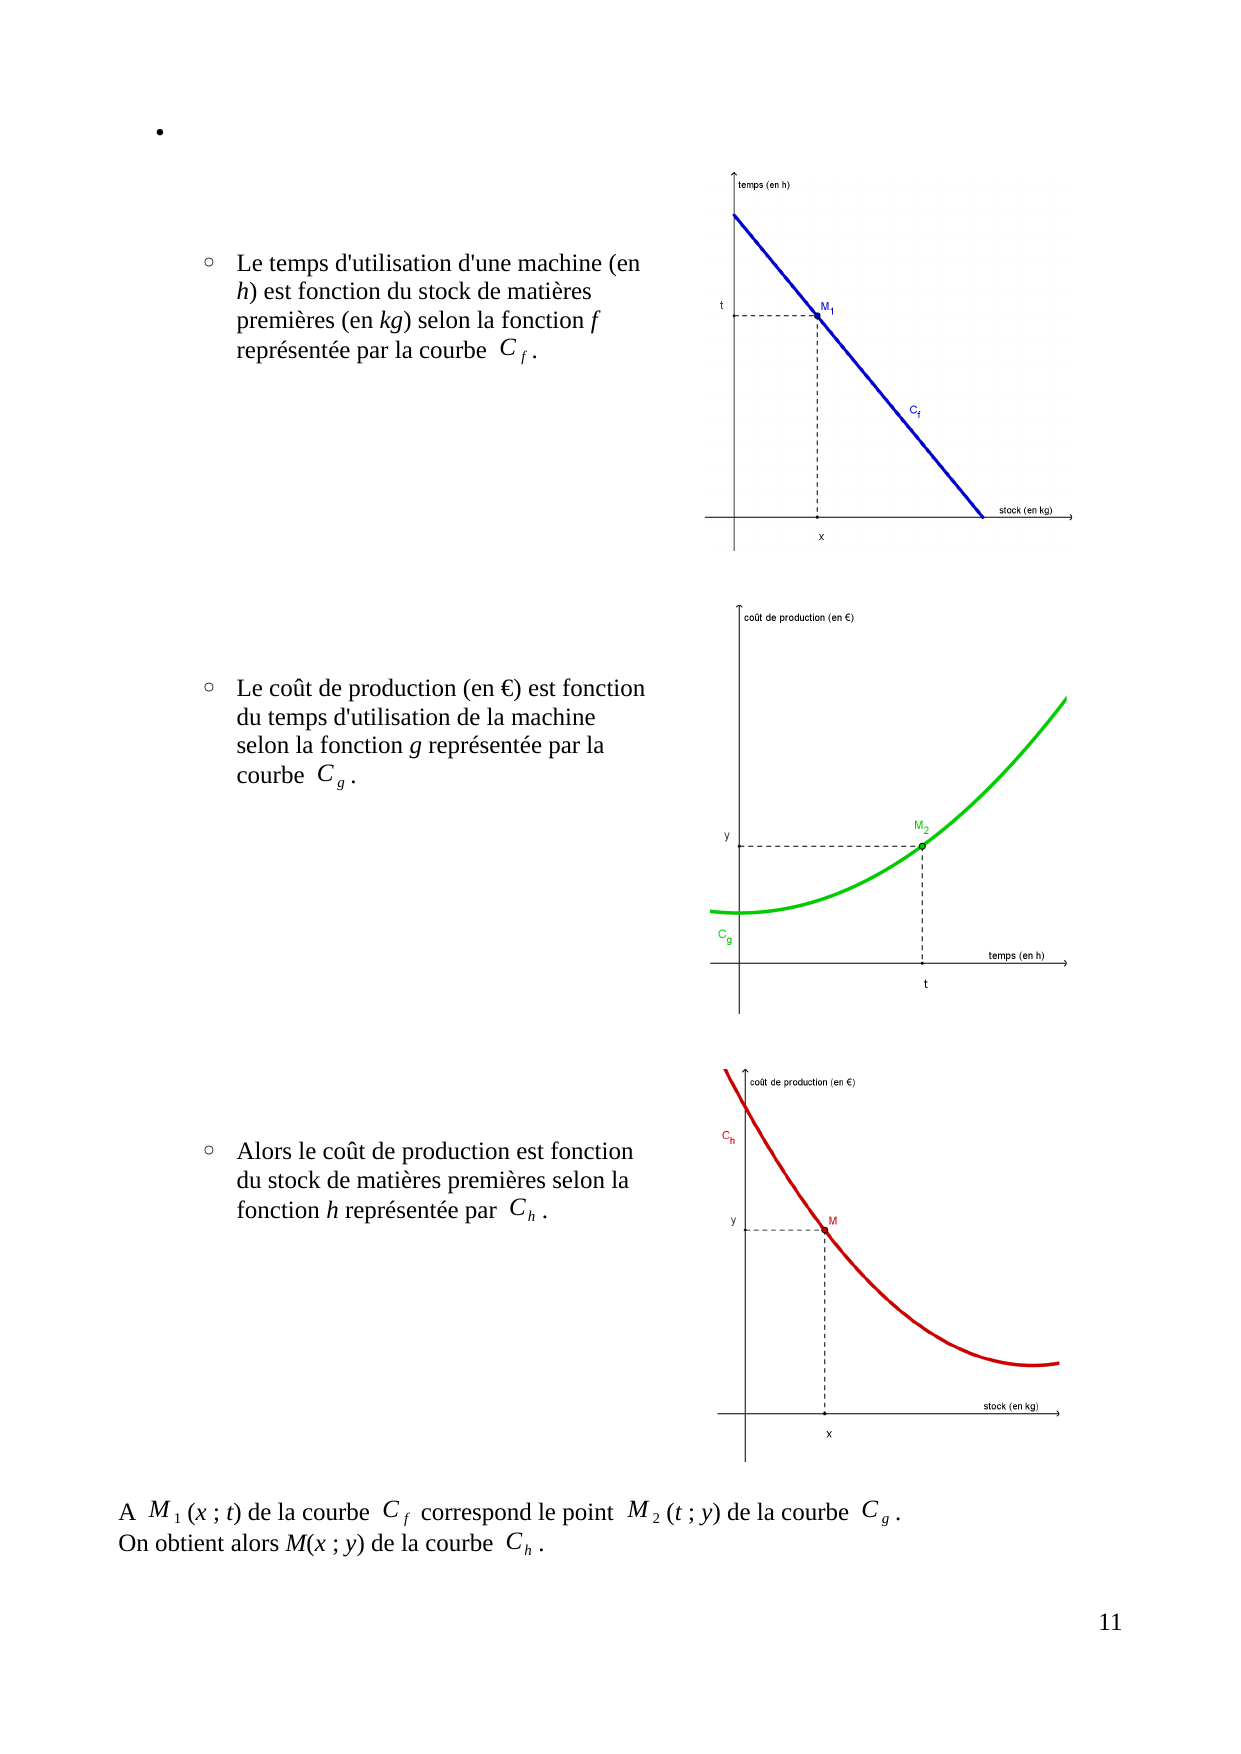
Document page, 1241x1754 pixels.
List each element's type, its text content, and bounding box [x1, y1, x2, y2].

text On obtient alors M(x ; y) de la courbe . [118, 1527, 1122, 1559]
table_header [654, 159, 1123, 585]
table_header Le coût de production (en €) est fonction du temps d'utilisation de la machine selon la fonction g représentée par la courbe . [118, 585, 654, 1048]
table_header Alors le coût de production est fonction du stock de matières premières selon la fonction h représentée par . [118, 1048, 654, 1496]
text A (x ; t) de la courbe correspond le point (t ; y) de la courbe . [118, 1496, 1122, 1527]
table_header [654, 585, 1123, 1048]
table_header Le temps d'utilisation d'une machine (en h) est fonction du stock de matières premières (en kg) selon la fonction f représentée par la courbe . [118, 159, 654, 585]
table_header [654, 1048, 1123, 1496]
